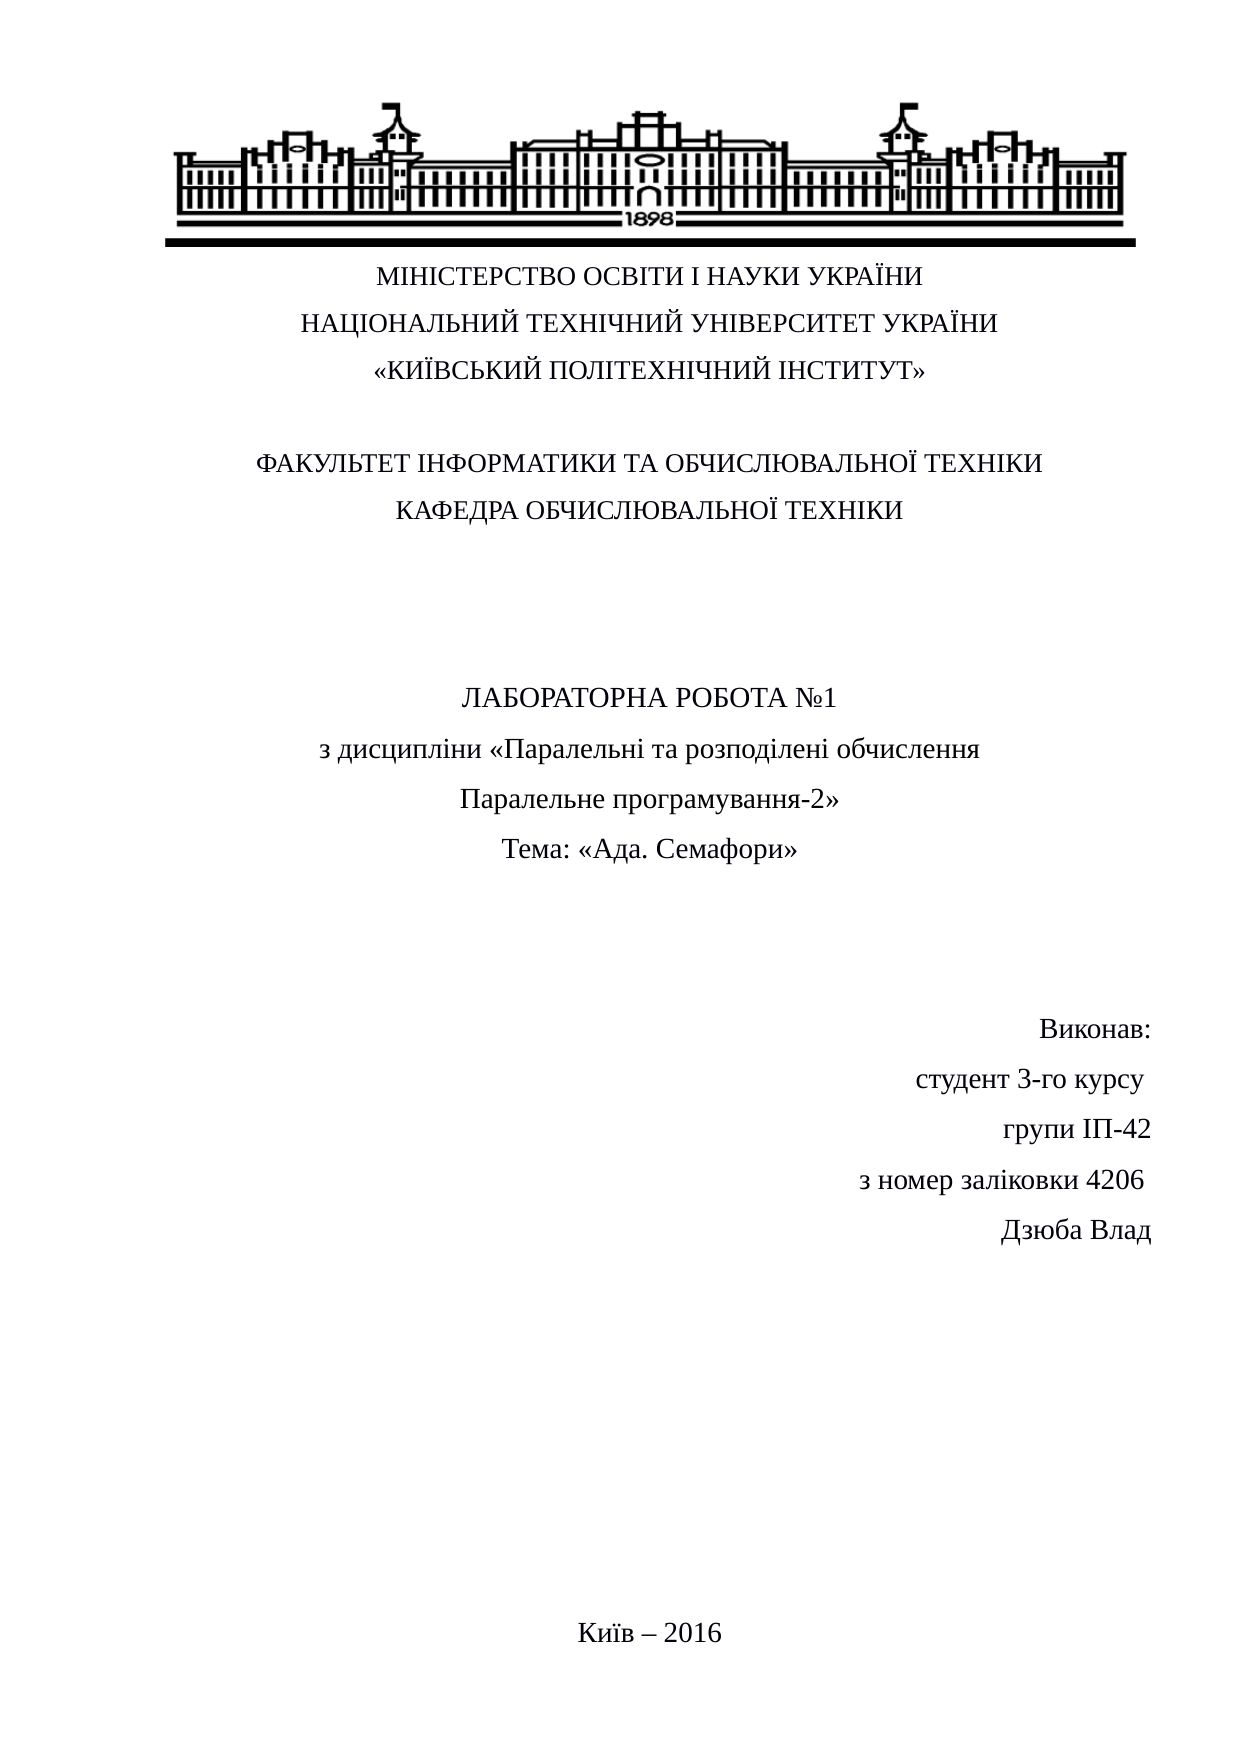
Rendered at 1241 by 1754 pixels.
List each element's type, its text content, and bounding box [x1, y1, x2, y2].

text Тема: «Ада. Семафори» [148, 831, 1152, 865]
text Київ – 2016 [148, 1615, 1152, 1648]
text КАФЕДРА ОБЧИСЛЮВАЛЬНОЇ ТЕХНІКИ [148, 494, 1152, 525]
text МІНІСТЕРСТВО ОСВІТИ І НАУКИ УКРАЇНИ [148, 260, 1152, 292]
text ФАКУЛЬТЕТ ІНФОРМАТИКИ ТА ОБЧИСЛЮВАЛЬНОЇ ТЕХНІКИ [148, 447, 1152, 478]
text ЛАБОРАТОРНА РОБОТА №1 [148, 680, 1152, 714]
text студент 3-го курсу [148, 1061, 1152, 1095]
text з дисципліни «Паралельні та розподілені обчислення [148, 731, 1152, 764]
text «КИЇВСЬКИЙ ПОЛІТЕХНІЧНИЙ ІНСТИТУТ» [148, 354, 1152, 385]
text Дзюба Влад [148, 1212, 1152, 1246]
text НАЦІОНАЛЬНИЙ ТЕХНІЧНИЙ УНІВЕРСИТЕТ УКРАЇНИ [148, 307, 1152, 338]
text групи ІП-42 [148, 1112, 1152, 1145]
text Паралельне програмування-2» [148, 781, 1152, 814]
text з номер заліковки 4206 [148, 1162, 1152, 1196]
picture [162, 88, 1138, 247]
text Виконав: [148, 1011, 1152, 1044]
